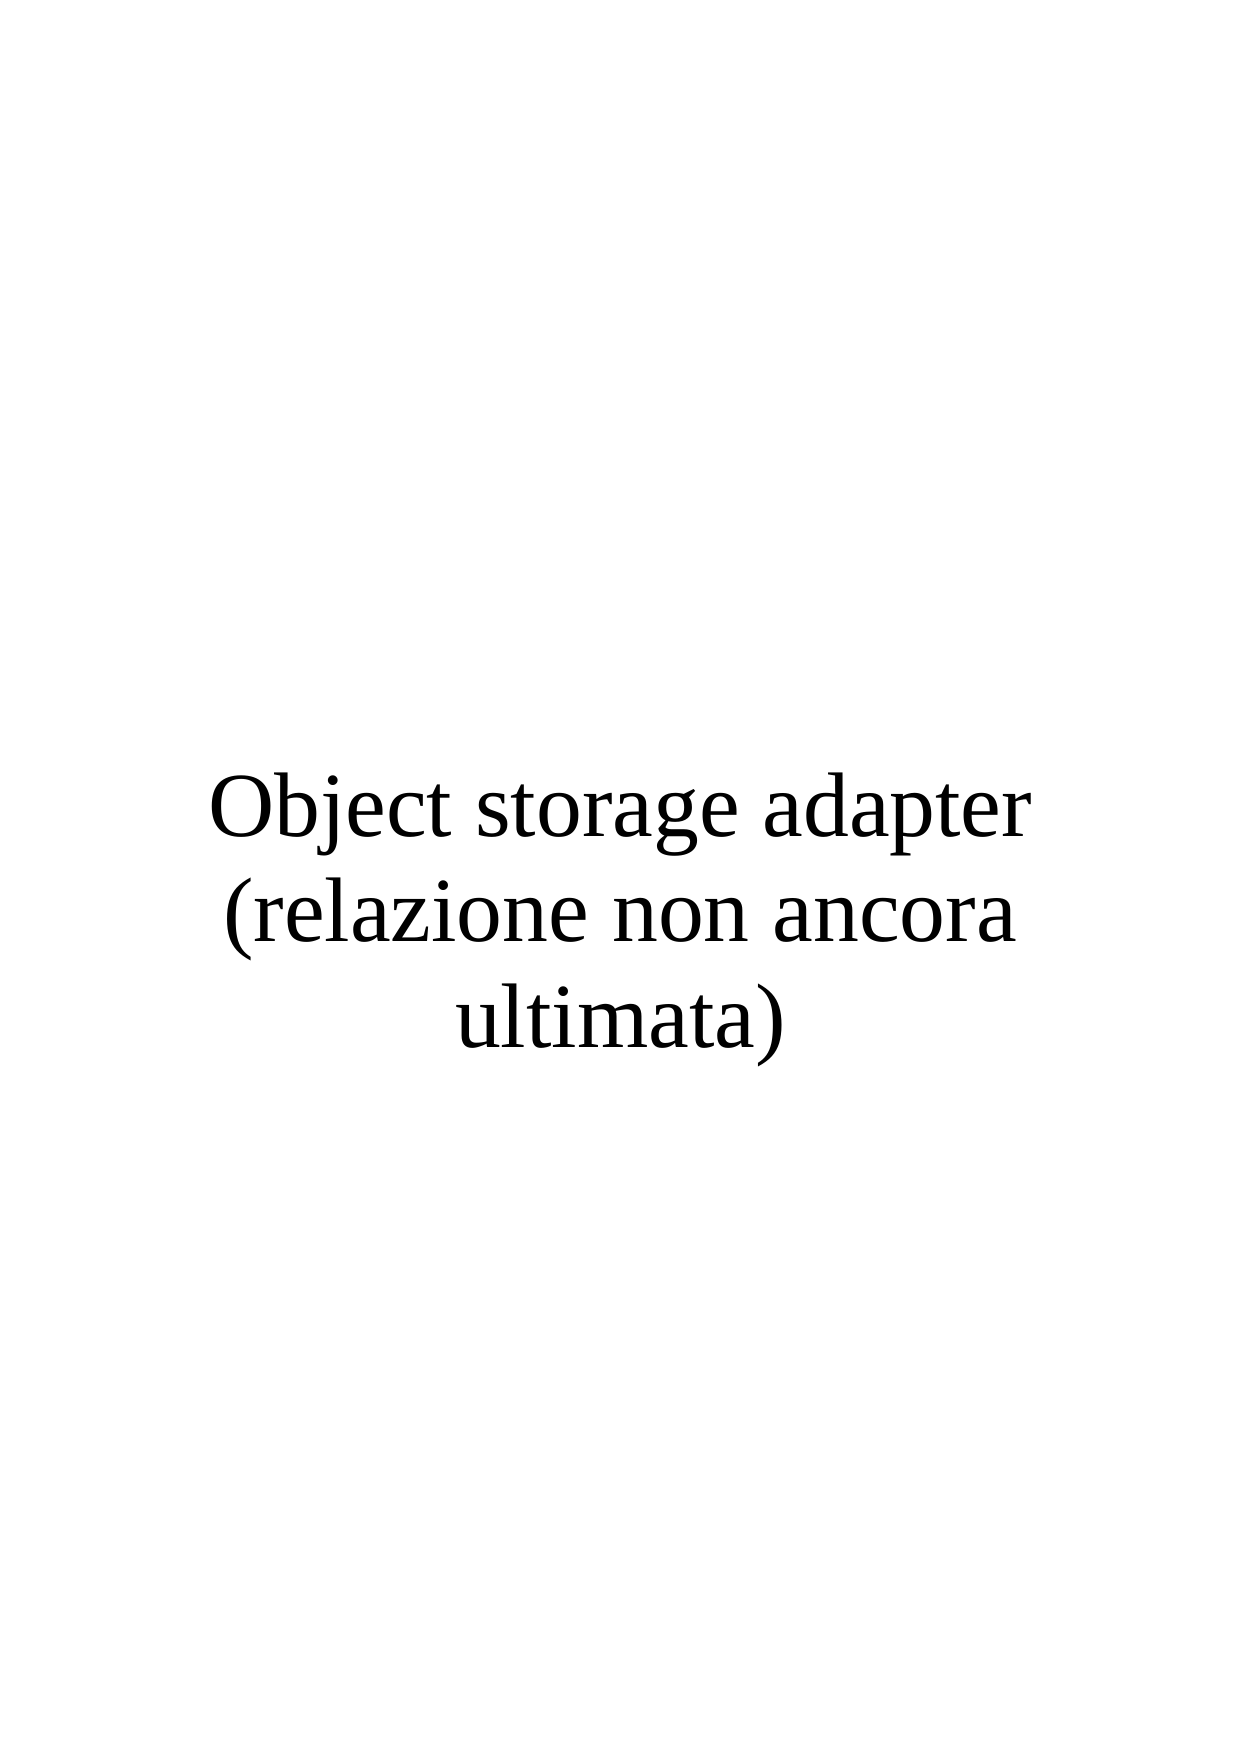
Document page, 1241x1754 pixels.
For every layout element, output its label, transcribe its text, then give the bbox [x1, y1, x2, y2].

text (relazione non ancora ultimata) [118, 856, 1122, 1067]
text Object storage adapter [118, 751, 1122, 856]
